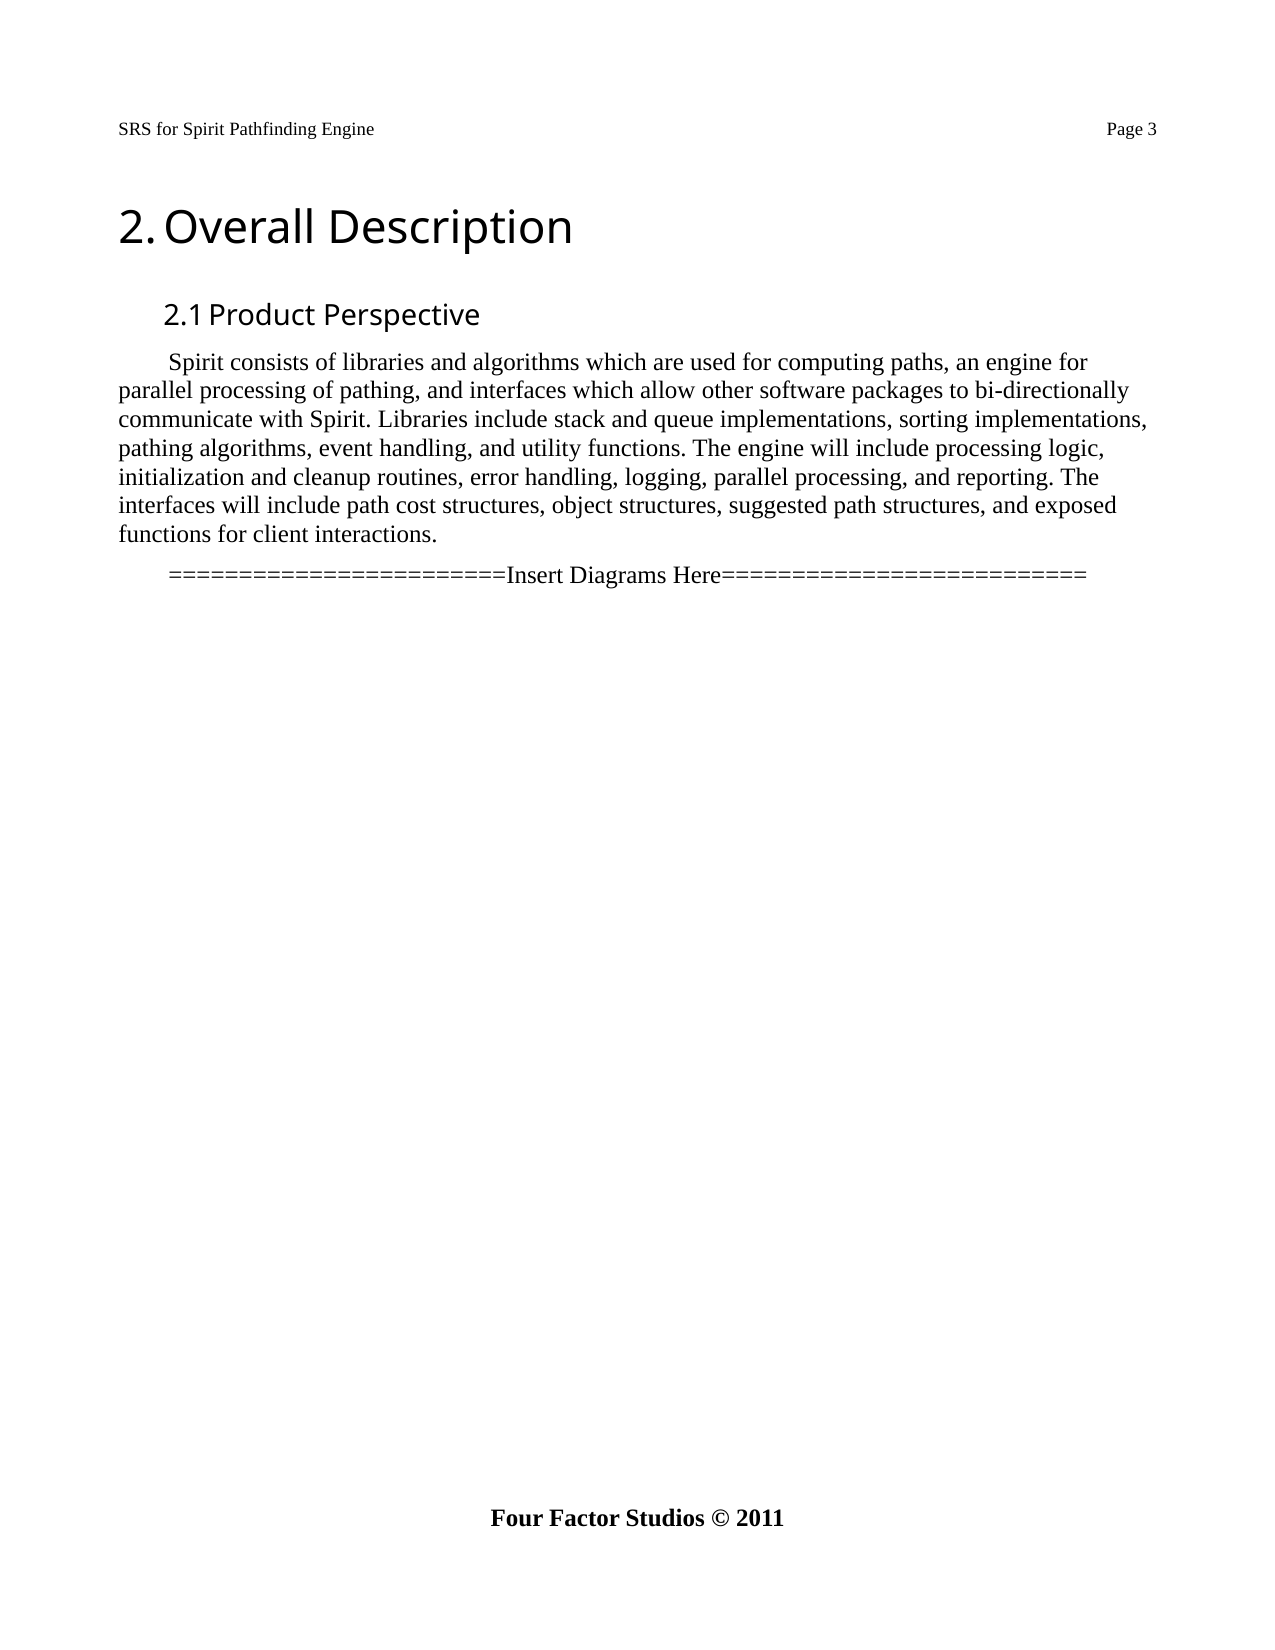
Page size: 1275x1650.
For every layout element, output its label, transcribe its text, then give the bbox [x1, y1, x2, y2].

subtitle Overall Description [118, 195, 1157, 257]
text Spirit consists of libraries and algorithms which are used for computing paths, an engine for parallel processing of pathing, and interfaces which allow other software packages to bi-directionally communicate with Spirit. Libraries include stack and queue implementations, sorting implementations, pathing algorithms, event handling, and utility functions. The engine will include processing logic, initialization and cleanup routines, error handling, logging, parallel processing, and reporting. The interfaces will include path cost structures, object structures, suggested path structures, and exposed functions for client interactions. [118, 347, 1157, 548]
subtitle Product Perspective [163, 294, 1157, 334]
text ========================Insert Diagrams Here========================== [118, 561, 1157, 589]
